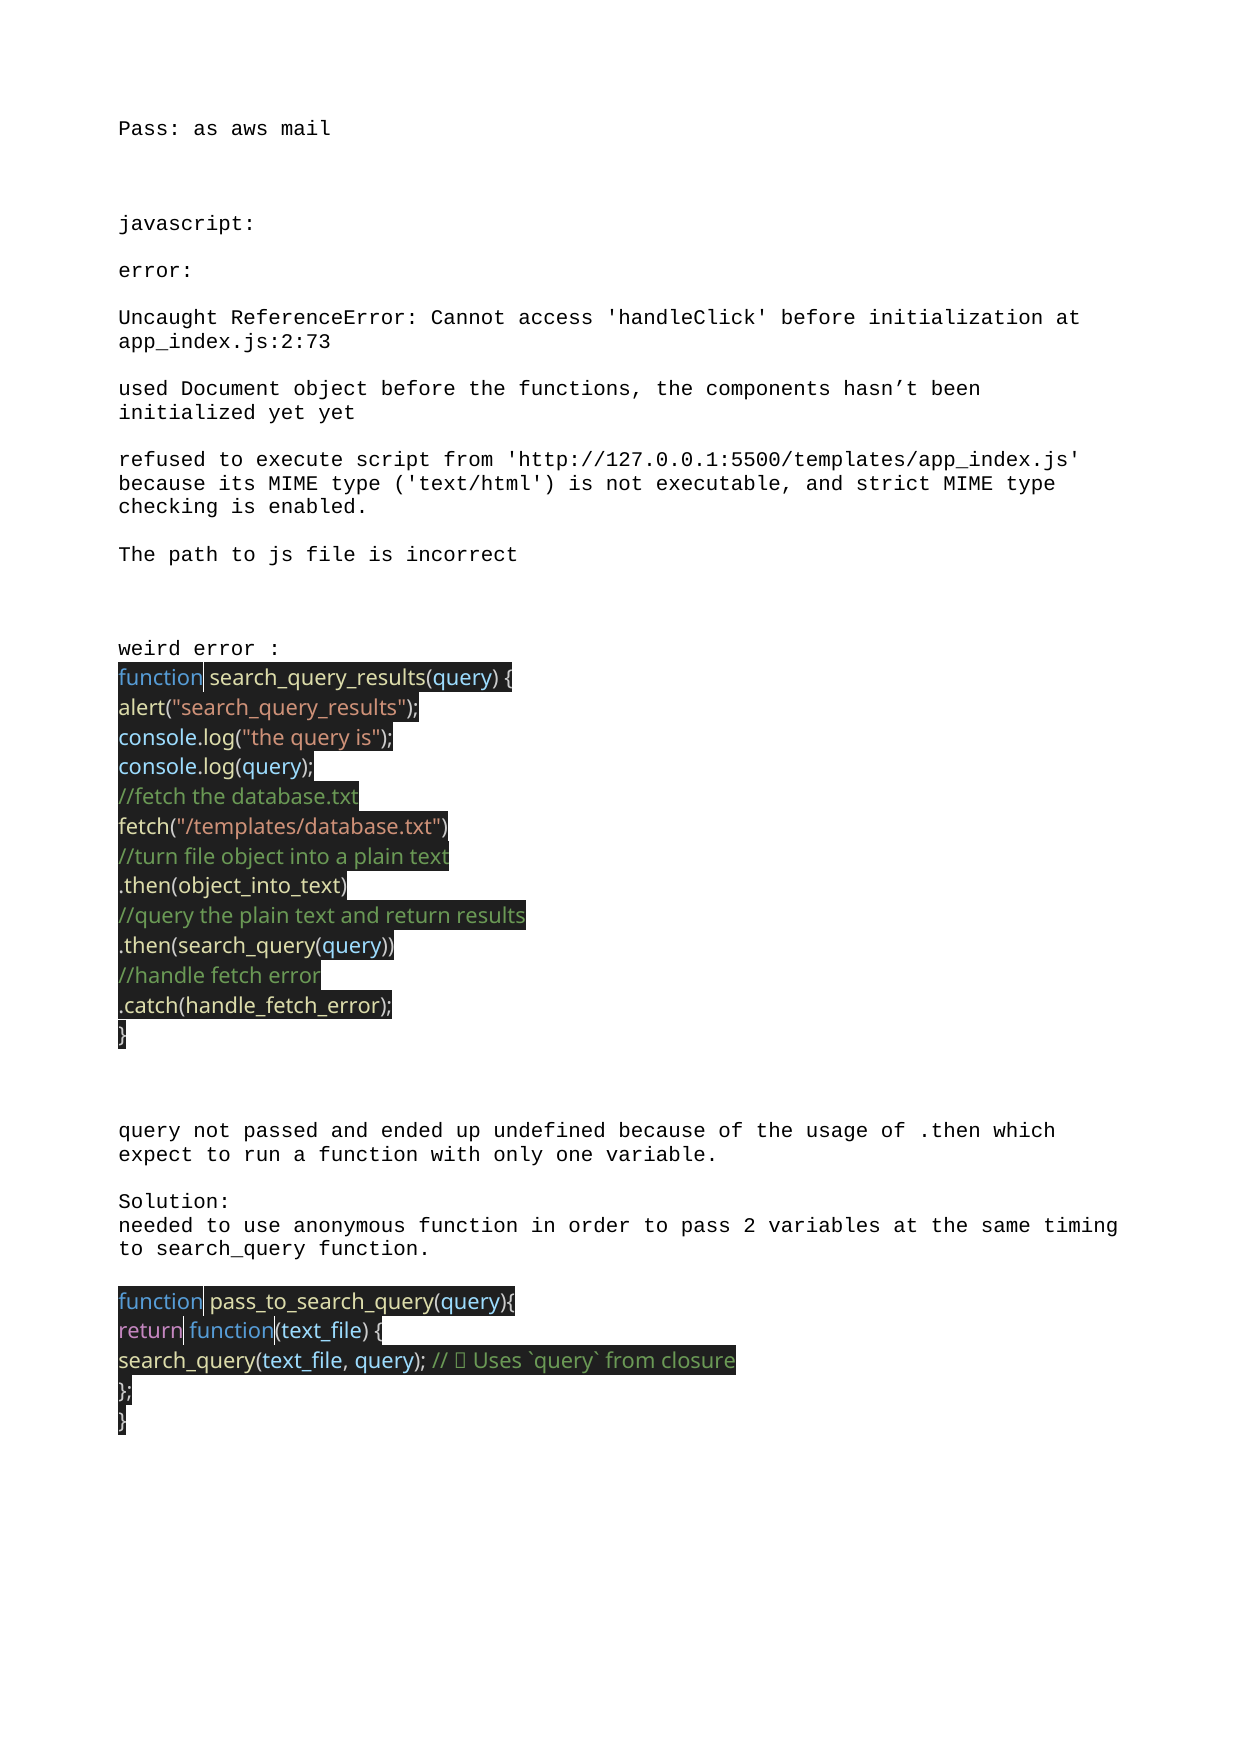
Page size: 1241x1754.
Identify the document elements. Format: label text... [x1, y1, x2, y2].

text javascript: [118, 213, 1122, 236]
text Solution: needed to use anonymous function in order to pass 2 variables at the same timing to search_query function. function pass_to_search_query(query){ [118, 1191, 1122, 1316]
text error: [118, 260, 1122, 284]
text //fetch the database.txt [118, 781, 1122, 811]
text refused to execute script from 'http://127.0.0.1:5500/templates/app_index.js' because its MIME type ('text/html') is not executable, and strict MIME type checking is enabled. [118, 449, 1122, 520]
text //turn file object into a plain text [118, 841, 1122, 871]
text alert("search_query_results"); [118, 692, 1122, 722]
text .then(object_into_text) [118, 871, 1122, 900]
text search_query(text_file, query); // ✅ Uses `query` from closure [118, 1345, 1122, 1375]
text fetch("/templates/database.txt") [118, 811, 1122, 841]
text }; [118, 1375, 1122, 1405]
text Pass: as aws mail [118, 118, 1122, 142]
text The path to js file is incorrect [118, 544, 1122, 567]
text return function(text_file) { [118, 1316, 1122, 1345]
text } [118, 1019, 1122, 1049]
text .catch(handle_fetch_error); [118, 990, 1122, 1019]
text weird error : function search_query_results(query) { [118, 638, 1122, 692]
text used Document object before the functions, the components hasn’t been initialized yet yet [118, 378, 1122, 426]
text .then(search_query(query)) [118, 930, 1122, 960]
text } [118, 1405, 1122, 1435]
text query not passed and ended up undefined because of the usage of .then which expect to run a function with only one variable. [118, 1120, 1122, 1167]
text //handle fetch error [118, 960, 1122, 990]
text //query the plain text and return results [118, 900, 1122, 930]
text console.log(query); [118, 751, 1122, 781]
text Uncaught ReferenceError: Cannot access 'handleClick' before initialization at app_index.js:2:73 [118, 307, 1122, 354]
text console.log("the query is"); [118, 722, 1122, 751]
